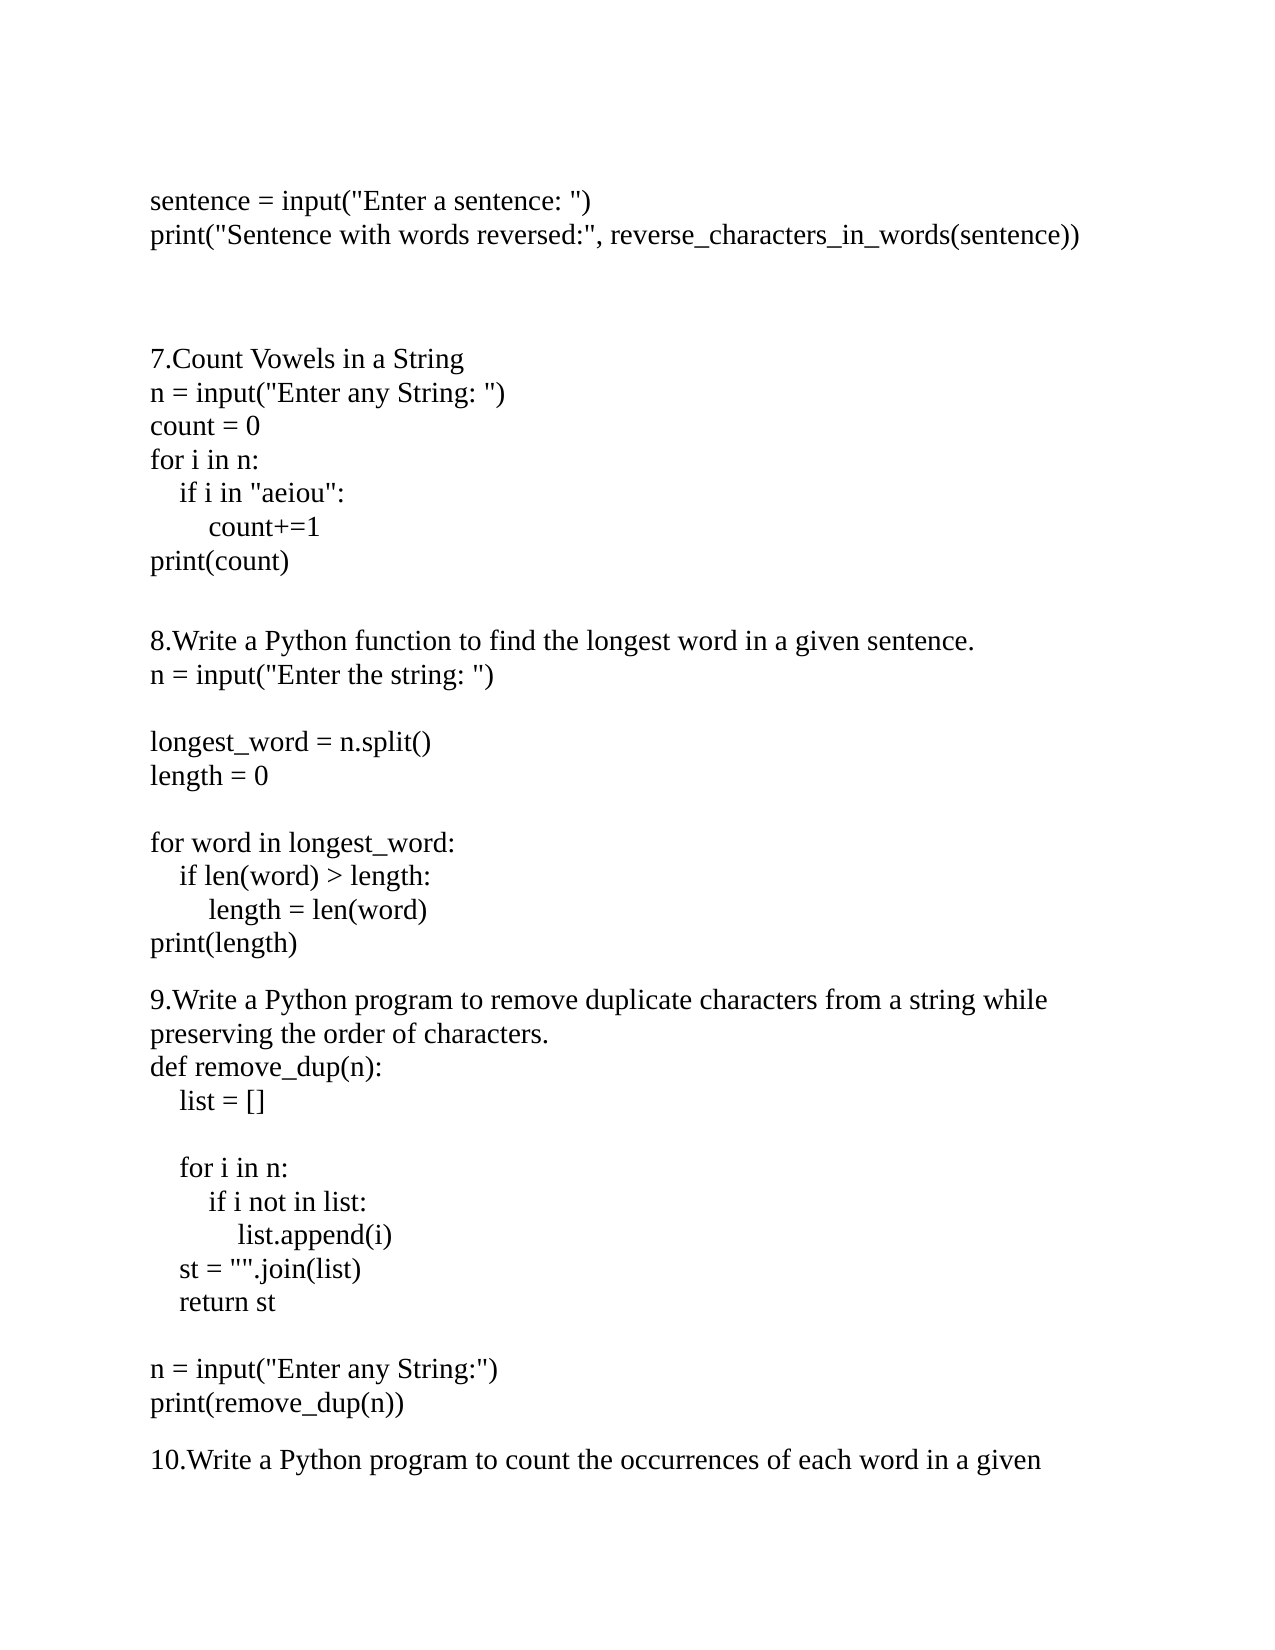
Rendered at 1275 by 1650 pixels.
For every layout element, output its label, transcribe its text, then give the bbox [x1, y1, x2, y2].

text 9.Write a Python program to remove duplicate characters from a string while preserving the order of characters. [150, 982, 1125, 1049]
text 10.Write a Python program to count the occurrences of each word in a given [150, 1442, 1125, 1476]
text sentence = input("Enter a sentence: ") print("Sentence with words reversed:", reverse_characters_in_words(sentence)) [150, 150, 1125, 251]
text def remove_dup(n): list = [] for i in n: if i not in list: list.append(i) st = "".join(list) return st n = input("Enter any String:") print(remove_dup(n)) [150, 1049, 1125, 1418]
text n = input("Enter any String: ") count = 0 for i in n: if i in "aeiou": count+=1 print(count) [150, 375, 1125, 576]
text 7.Count Vowels in a String [150, 341, 1125, 375]
text 8.Write a Python function to find the longest word in a given sentence. [150, 623, 1125, 657]
text n = input("Enter the string: ") longest_word = n.split() length = 0 for word in longest_word: if len(word) > length: length = len(word) print(length) [150, 657, 1125, 959]
